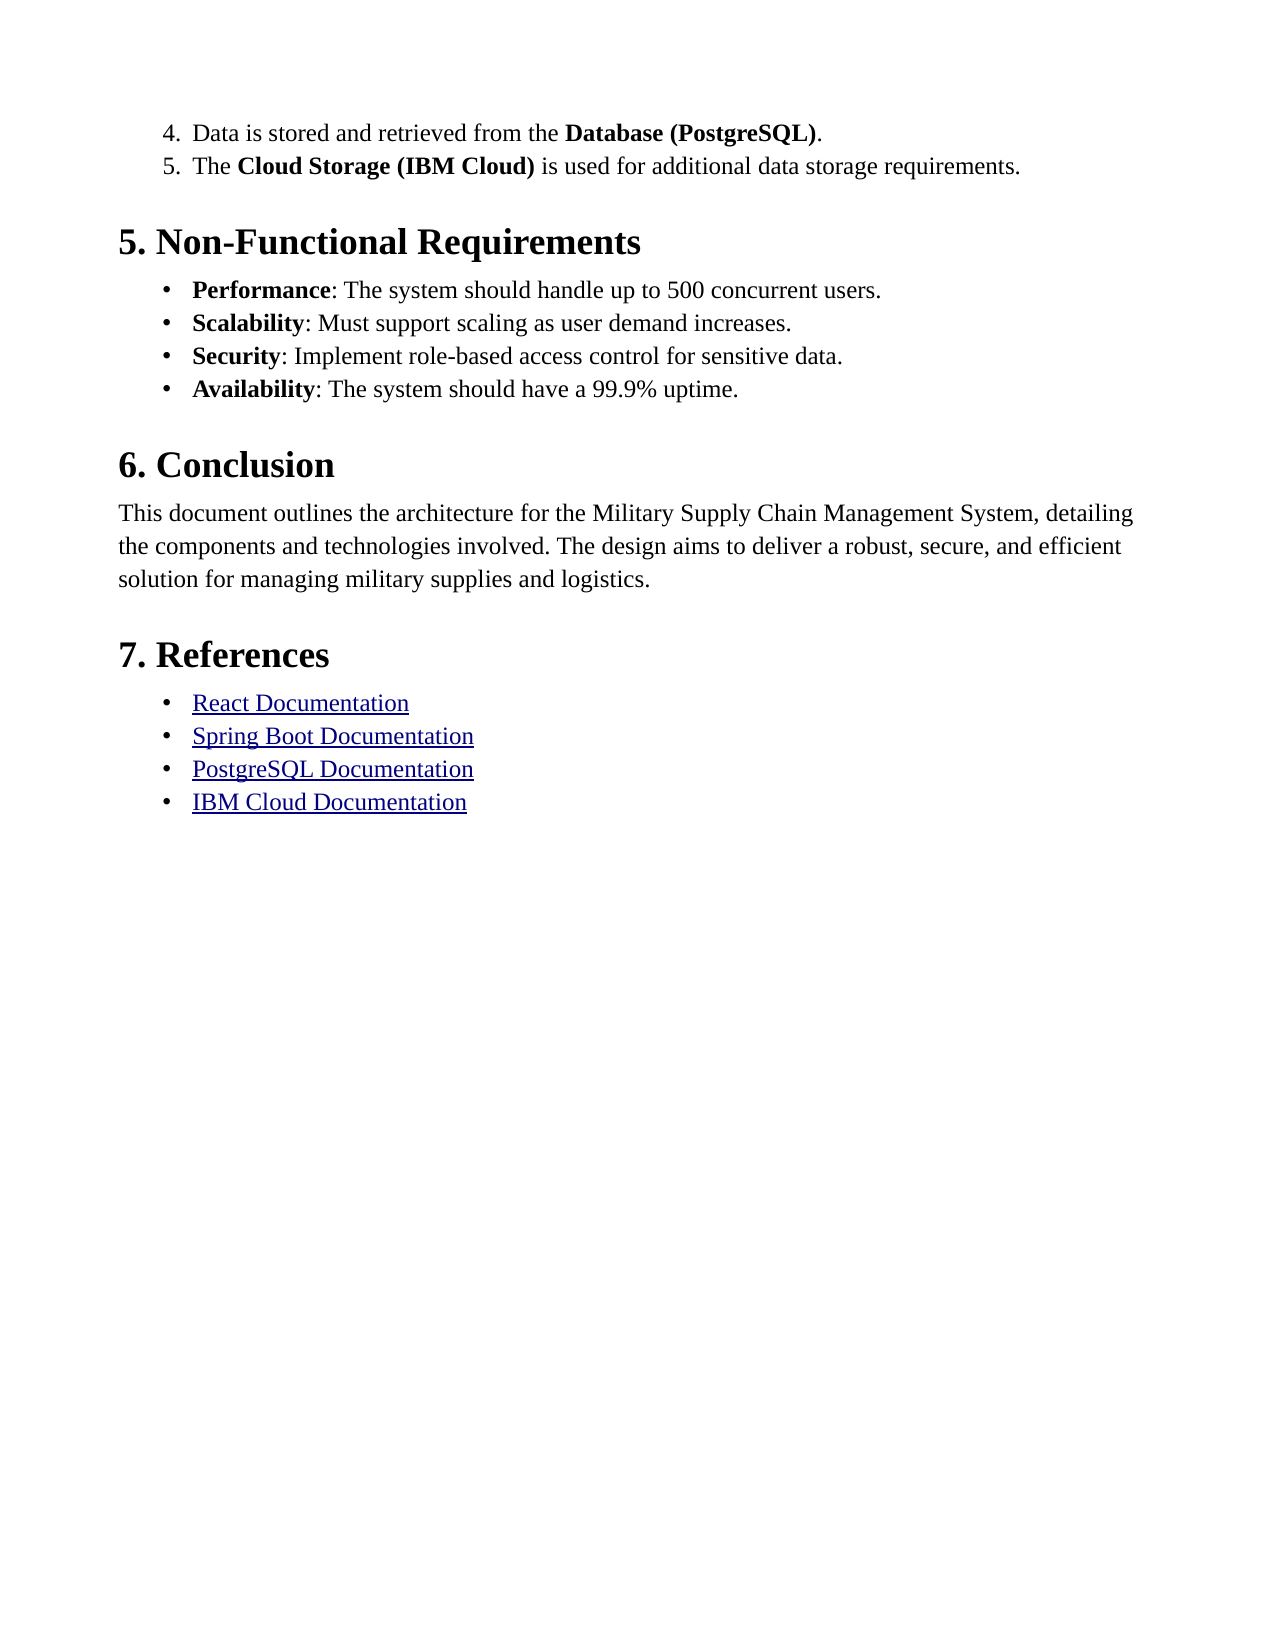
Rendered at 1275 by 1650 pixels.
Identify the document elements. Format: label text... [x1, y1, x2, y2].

subtitle 7. References [118, 633, 1157, 676]
list React Documentation [162, 688, 1157, 717]
list Data is stored and retrieved from the Database (PostgreSQL). [162, 118, 1157, 147]
list IBM Cloud Documentation [162, 787, 1157, 816]
text This document outlines the architecture for the Military Supply Chain Management System, detailing the components and technologies involved. The design aims to deliver a robust, secure, and efficient solution for managing military supplies and logistics. [118, 498, 1157, 593]
subtitle 6. Conclusion [118, 443, 1157, 486]
subtitle 5. Non-Functional Requirements [118, 219, 1157, 263]
list Availability: The system should have a 99.9% uptime. [162, 374, 1157, 403]
list Spring Boot Documentation [162, 721, 1157, 750]
list Security: Implement role-based access control for sensitive data. [162, 341, 1157, 370]
list PostgreSQL Documentation [162, 754, 1157, 783]
list The Cloud Storage (IBM Cloud) is used for additional data storage requirements. [162, 151, 1157, 180]
list Performance: The system should handle up to 500 concurrent users. [162, 275, 1157, 304]
list Scalability: Must support scaling as user demand increases. [162, 308, 1157, 337]
